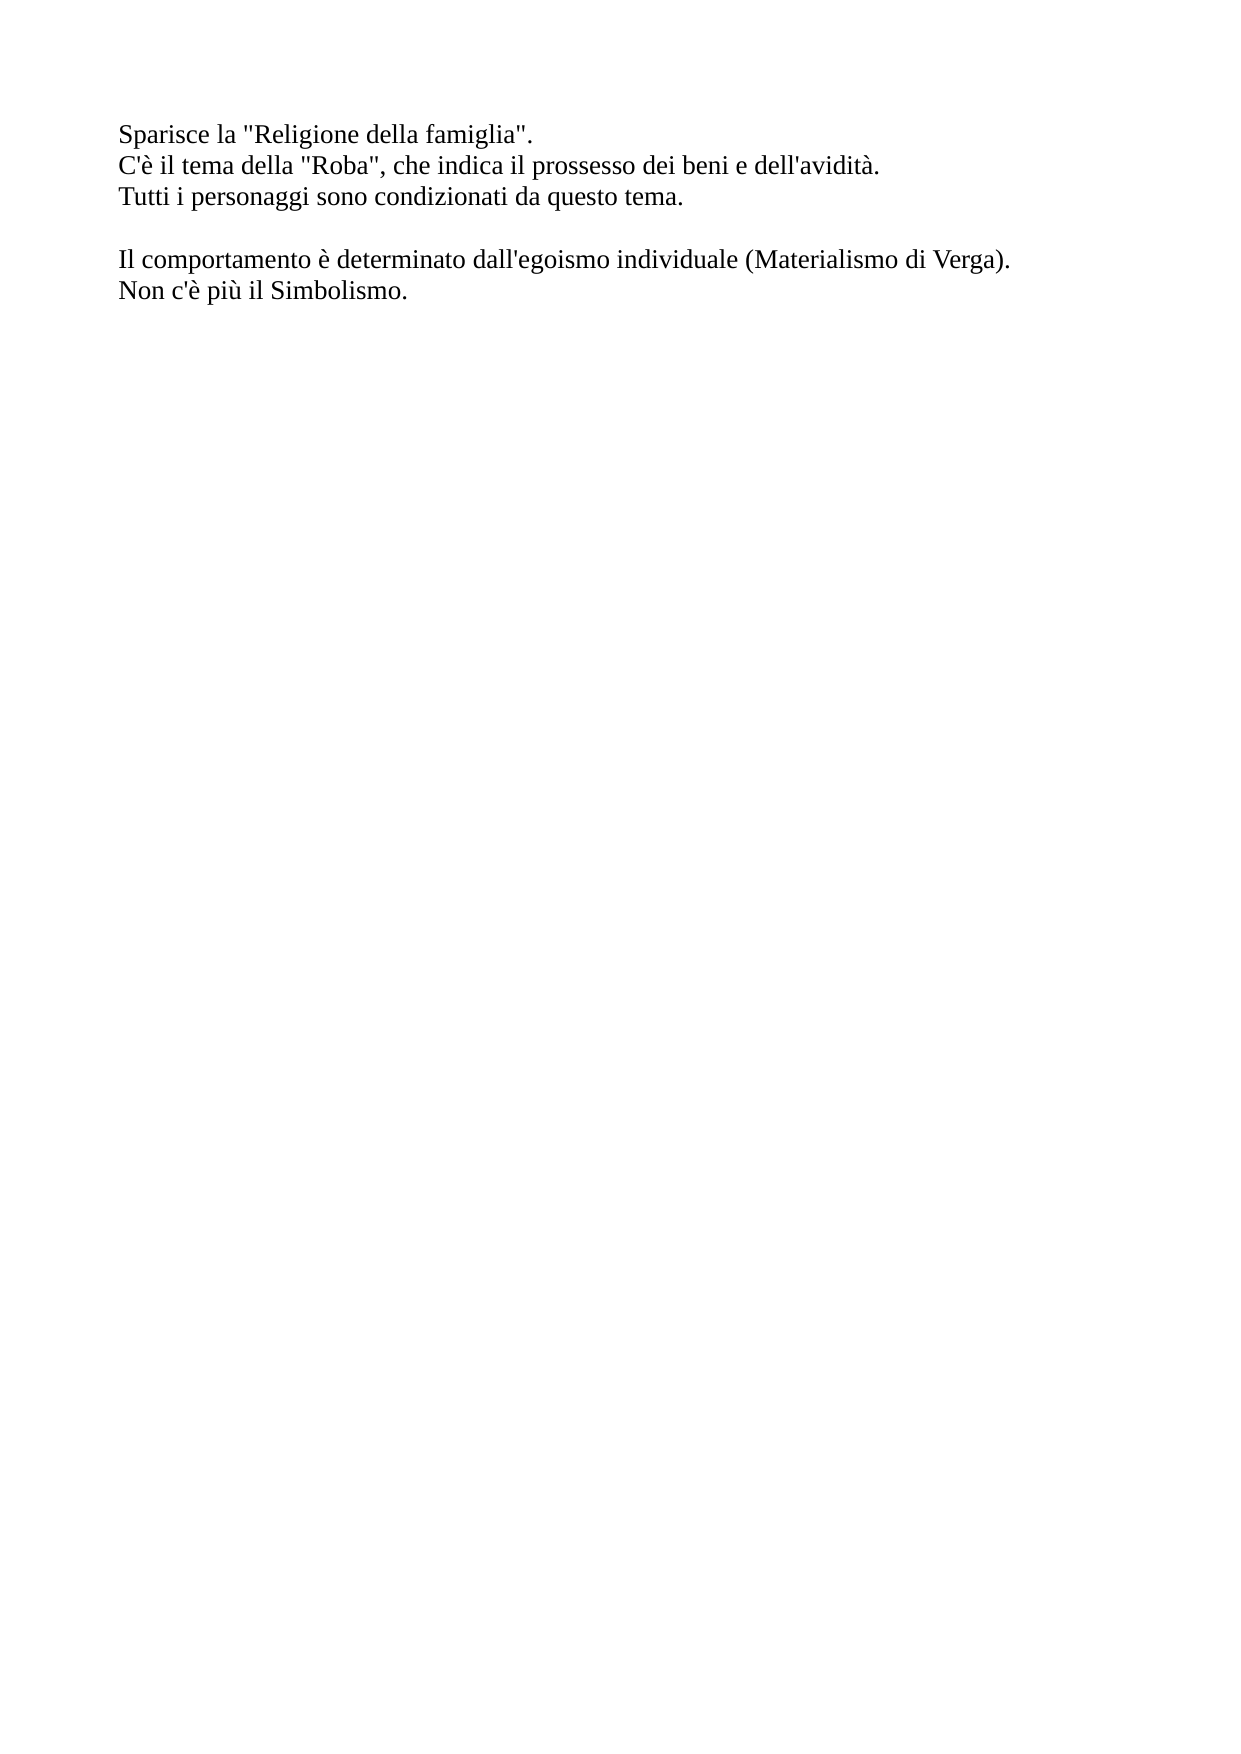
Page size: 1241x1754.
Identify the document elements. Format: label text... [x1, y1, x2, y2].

text Sparisce la "Religione della famiglia". [118, 118, 1122, 149]
text Tutti i personaggi sono condizionati da questo tema. [118, 180, 1122, 212]
text C'è il tema della "Roba", che indica il prossesso dei beni e dell'avidità. [118, 149, 1122, 180]
text Non c'è più il Simbolismo. [118, 274, 1122, 305]
text Il comportamento è determinato dall'egoismo individuale (Materialismo di Verga). [118, 243, 1122, 274]
